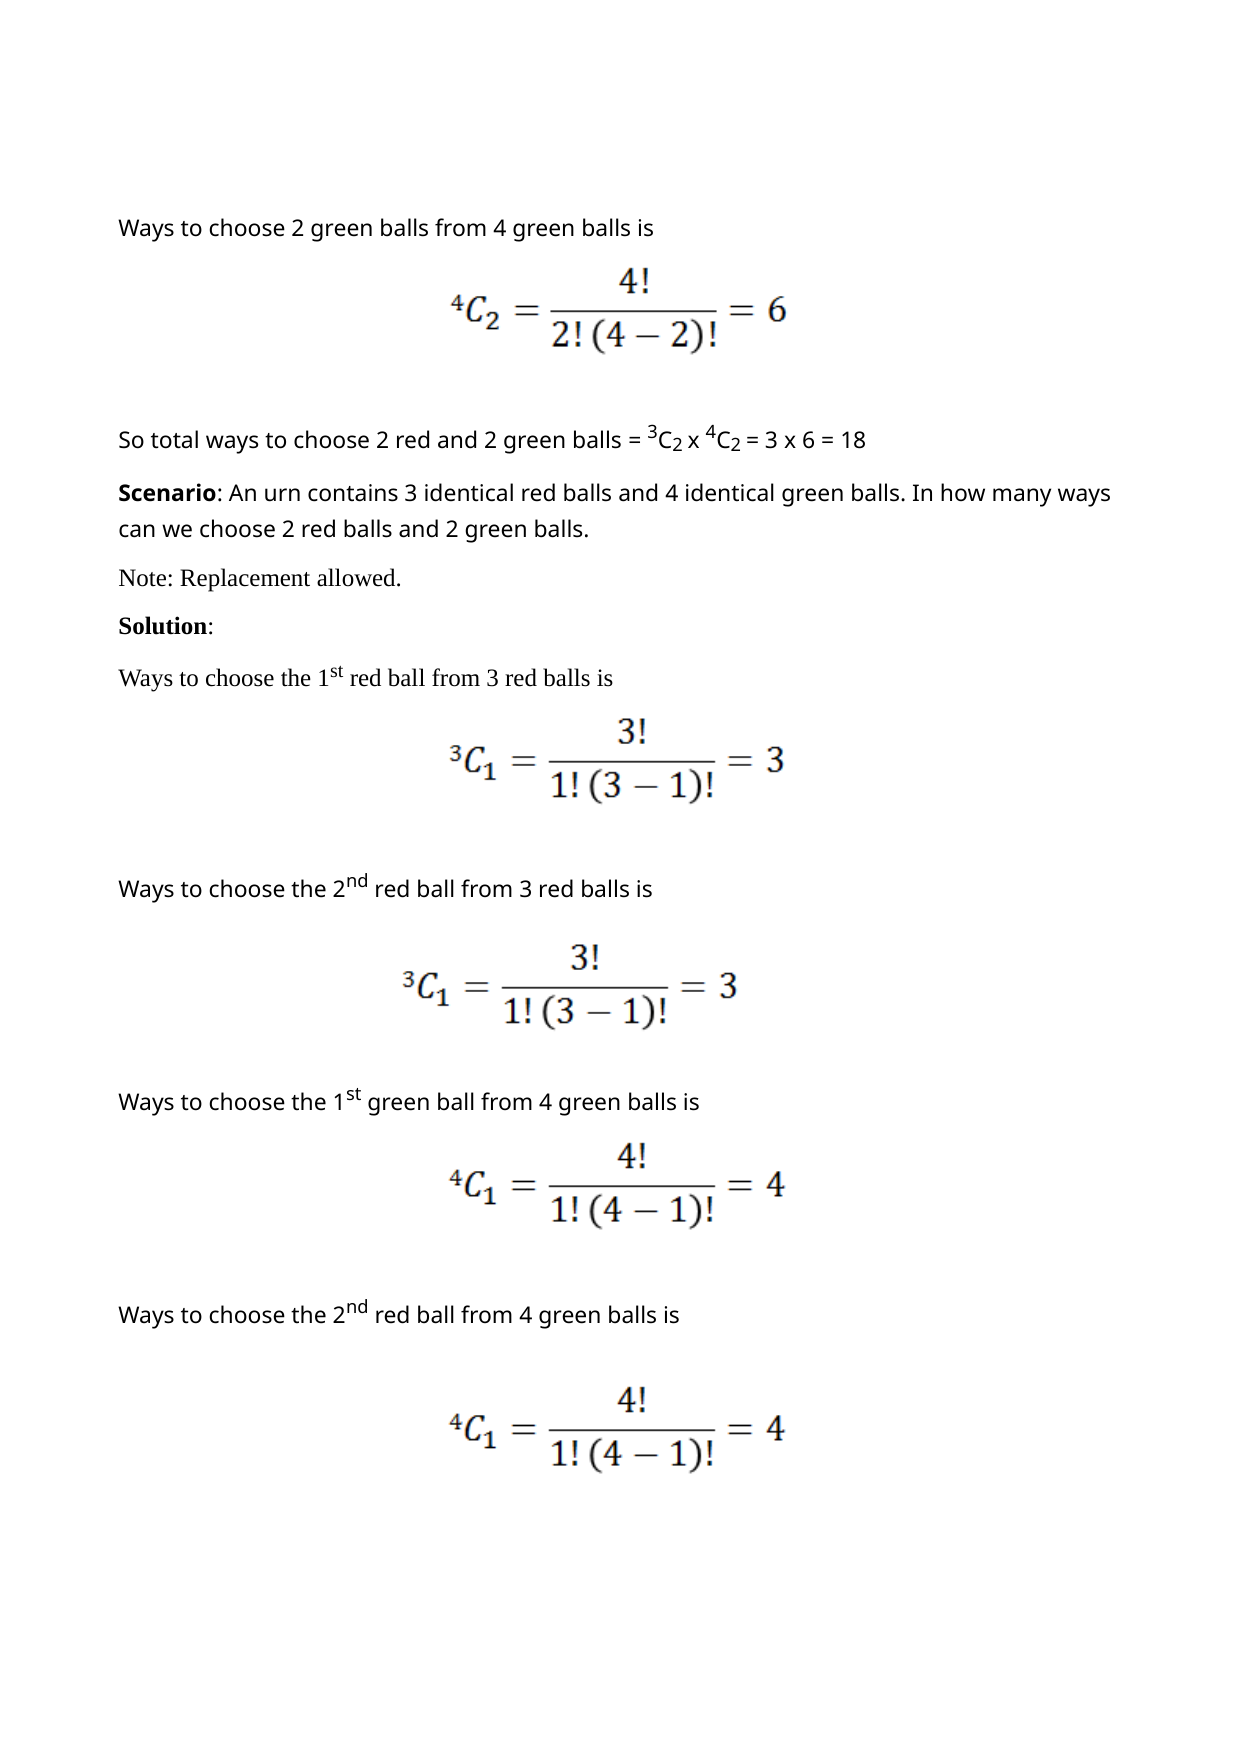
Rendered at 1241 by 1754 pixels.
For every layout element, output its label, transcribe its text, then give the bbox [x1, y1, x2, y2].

text So total ways to choose 2 red and 2 green balls = 3C2 x 4C2 = 3 x 6 = 18 [118, 419, 1122, 456]
picture [441, 711, 799, 810]
picture [441, 1381, 799, 1480]
text Ways to choose the 2nd red ball from 4 green balls is [118, 1293, 1122, 1330]
text Ways to choose 2 green balls from 4 green balls is [118, 212, 1122, 243]
text Note: Replacement allowed. [118, 563, 1122, 592]
picture [441, 1137, 799, 1236]
text Scenario: An urn contains 3 identical red balls and 4 identical green balls. In how many ways can we choose 2 red balls and 2 green balls. [118, 477, 1122, 544]
text Ways to choose the 1st green ball from 4 green balls is [118, 1081, 1122, 1117]
text Solution: [118, 611, 1122, 639]
text Ways to choose the 1st red ball from 3 red balls is [118, 658, 1122, 692]
picture [394, 937, 753, 1036]
text Ways to choose the 2nd red ball from 3 red balls is [118, 868, 1122, 904]
picture [441, 262, 799, 361]
